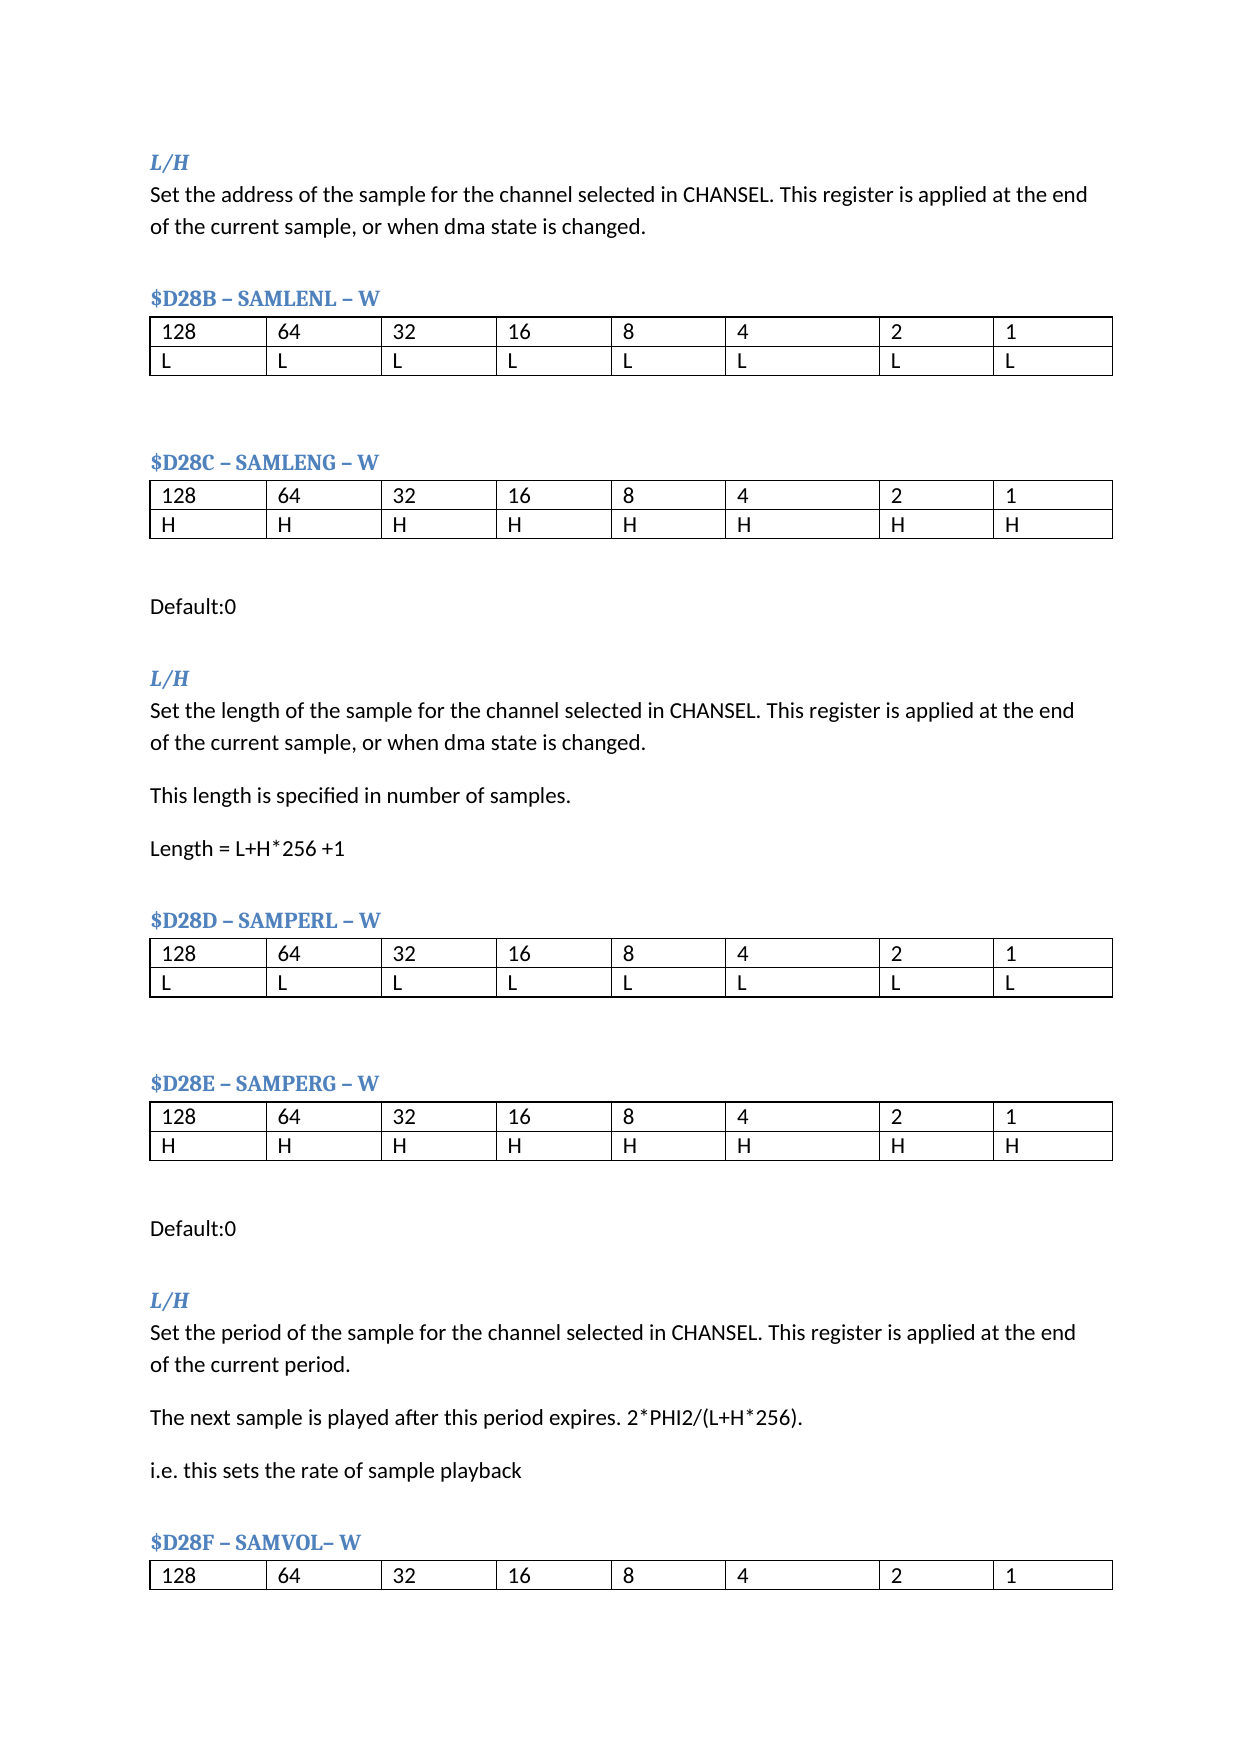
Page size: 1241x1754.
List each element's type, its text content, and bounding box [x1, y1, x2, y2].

text Default:0 [150, 592, 1090, 620]
table_cell H [726, 510, 879, 538]
text The next sample is played after this period expires. 2*PHI2/(L+H*256). [150, 1403, 1090, 1431]
subtitle $D28E – SAMPERG – W [150, 1071, 1090, 1098]
table_header 1 [994, 1103, 1112, 1131]
table_cell L [151, 968, 266, 996]
table_header 4 [726, 1103, 879, 1131]
table_header 2 [880, 939, 993, 967]
text Default:0 [150, 1214, 1090, 1242]
table_cell L [880, 347, 993, 374]
table_cell H [382, 510, 496, 538]
subtitle L/H [150, 1287, 1090, 1314]
table_cell H [267, 1132, 381, 1159]
text Set the period of the sample for the channel selected in CHANSEL. This register is applied at the end of the current period. [150, 1318, 1090, 1378]
subtitle $D28D – SAMPERL – W [150, 908, 1090, 934]
table_header 4 [726, 481, 879, 509]
table_cell L [726, 347, 879, 374]
table_cell H [726, 1132, 879, 1159]
table_header 8 [612, 1103, 725, 1131]
table_cell L [612, 347, 725, 374]
table_header 32 [382, 939, 496, 967]
text i.e. this sets the rate of sample playback [150, 1456, 1090, 1484]
table_header 128 [151, 481, 266, 509]
table_cell H [994, 1132, 1112, 1159]
text Set the length of the sample for the channel selected in CHANSEL. This register is applied at the end of the current sample, or when dma state is changed. [150, 696, 1090, 756]
subtitle $D28B – SAMLENL – W [150, 286, 1090, 313]
table_header 64 [267, 318, 381, 346]
table_cell H [497, 1132, 611, 1159]
table_cell L [880, 968, 993, 996]
table_cell H [382, 1132, 496, 1159]
table_cell H [612, 510, 725, 538]
table_header 1 [994, 481, 1112, 509]
table_cell H [151, 1132, 266, 1159]
table_header 8 [612, 939, 725, 967]
text Set the address of the sample for the channel selected in CHANSEL. This register is applied at the end of the current sample, or when dma state is changed. [150, 180, 1090, 240]
subtitle L/H [150, 150, 1090, 176]
table_cell L [994, 347, 1112, 374]
subtitle $D28F – SAMVOL– W [150, 1530, 1090, 1556]
table_header 64 [267, 939, 381, 967]
table_header 2 [880, 318, 993, 346]
table_header 8 [612, 481, 725, 509]
table_cell L [382, 347, 496, 374]
table_cell L [497, 347, 611, 374]
table_header 2 [880, 1103, 993, 1131]
text Length = L+H*256 +1 [150, 834, 1090, 862]
table_cell H [880, 510, 993, 538]
table_header 64 [267, 481, 381, 509]
table_cell L [726, 968, 879, 996]
table_header 128 [151, 939, 266, 967]
table_header 16 [497, 481, 611, 509]
table_header 8 [612, 1561, 725, 1589]
table_cell L [612, 968, 725, 996]
table_header 16 [497, 939, 611, 967]
table_header 1 [994, 939, 1112, 967]
table_header 2 [880, 1561, 993, 1589]
text This length is specified in number of samples. [150, 781, 1090, 809]
table_cell L [497, 968, 611, 996]
subtitle L/H [150, 666, 1090, 692]
table_cell H [267, 510, 381, 538]
table_header 32 [382, 1103, 496, 1131]
table_header 2 [880, 481, 993, 509]
table_cell L [994, 968, 1112, 996]
table_cell H [497, 510, 611, 538]
table_header 16 [497, 1561, 611, 1589]
table_header 16 [497, 1103, 611, 1131]
table_header 32 [382, 1561, 496, 1589]
table_cell L [267, 968, 381, 996]
table_cell H [151, 510, 266, 538]
table_header 16 [497, 318, 611, 346]
table_cell H [612, 1132, 725, 1159]
table_header 4 [726, 1561, 879, 1589]
table_header 128 [151, 1103, 266, 1131]
table_header 1 [994, 318, 1112, 346]
table_header 128 [151, 1561, 266, 1589]
table_header 32 [382, 318, 496, 346]
table_cell L [382, 968, 496, 996]
table_header 32 [382, 481, 496, 509]
subtitle $D28C – SAMLENG – W [150, 449, 1090, 476]
table_cell L [151, 347, 266, 374]
table_cell L [267, 347, 381, 374]
table_cell H [880, 1132, 993, 1159]
table_header 4 [726, 318, 879, 346]
table_header 1 [994, 1561, 1112, 1589]
table_header 128 [151, 318, 266, 346]
table_cell H [994, 510, 1112, 538]
table_header 64 [267, 1103, 381, 1131]
table_header 4 [726, 939, 879, 967]
table_header 64 [267, 1561, 381, 1589]
table_header 8 [612, 318, 725, 346]
